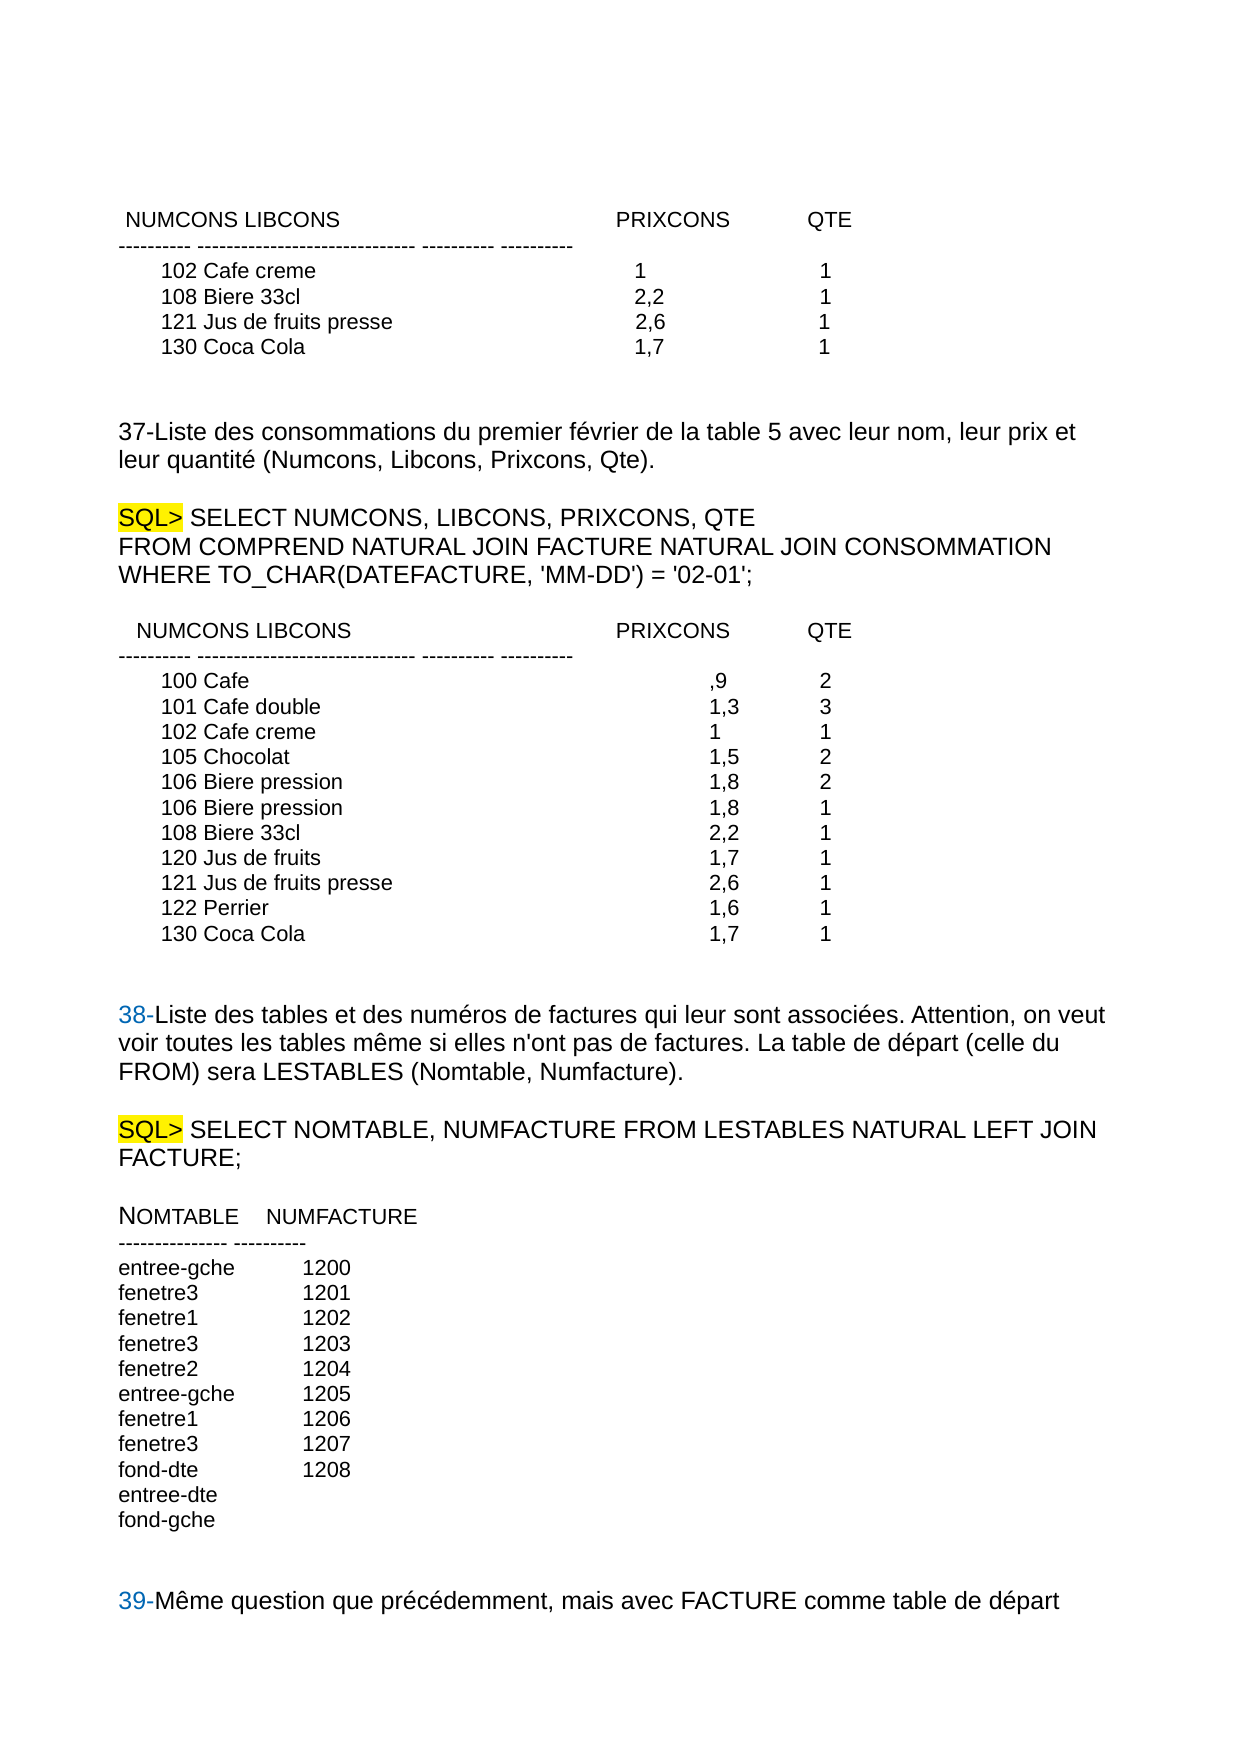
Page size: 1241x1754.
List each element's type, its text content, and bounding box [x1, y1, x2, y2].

text entree-gche 1205 [118, 1381, 1122, 1406]
text NUMCONS LIBCONS PRIXCONS QTE [118, 204, 1122, 233]
text 39-Même question que précédemment, mais avec FACTURE comme table de départ [118, 1586, 1122, 1615]
text 108 Biere 33cl 2,2 1 [118, 283, 1122, 309]
text fond-gche [118, 1507, 1122, 1532]
text fenetre3 1203 [118, 1330, 1122, 1356]
text --------------- ---------- [118, 1229, 1122, 1255]
text WHERE TO_CHAR(DATEFACTURE, 'MM-DD') = '02-01'; [118, 560, 1122, 589]
text 106 Biere pression 1,8 1 [118, 794, 1122, 819]
text 100 Cafe ,9 2 [118, 668, 1122, 693]
text NUMCONS LIBCONS PRIXCONS QTE [118, 618, 1122, 643]
text 130 Coca Cola 1,7 1 [118, 920, 1122, 946]
text ---------- ------------------------------ ---------- ---------- [118, 233, 1122, 258]
text 121 Jus de fruits presse 2,6 1 [118, 309, 1122, 334]
text entree-gche 1200 [118, 1255, 1122, 1280]
text 105 Chocolat 1,5 2 [118, 744, 1122, 769]
text 37-Liste des consommations du premier février de la table 5 avec leur nom, leur prix et leur quantité (Numcons, Libcons, Prixcons, Qte). [118, 417, 1122, 474]
text fenetre2 1204 [118, 1356, 1122, 1381]
text SQL> SELECT NOMTABLE, NUMFACTURE FROM LESTABLES NATURAL LEFT JOIN FACTURE; [118, 1114, 1122, 1172]
text entree-dte [118, 1482, 1122, 1507]
text 38-Liste des tables et des numéros de factures qui leur sont associées. Attention, on veut voir toutes les tables même si elles n'ont pas de factures. La table de départ (celle du FROM) sera LESTABLES (Nomtable, Numfacture). [118, 999, 1122, 1086]
text ---------- ------------------------------ ---------- ---------- [118, 643, 1122, 668]
text SQL> SELECT NUMCONS, LIBCONS, PRIXCONS, QTE [118, 503, 1122, 532]
text 122 Perrier 1,6 1 [118, 895, 1122, 920]
text fond-dte 1208 [118, 1456, 1122, 1482]
text fenetre1 1202 [118, 1305, 1122, 1330]
text fenetre3 1201 [118, 1280, 1122, 1305]
text 101 Cafe double 1,3 3 [118, 693, 1122, 719]
text 102 Cafe creme 1 1 [118, 719, 1122, 744]
text 102 Cafe creme 1 1 [118, 258, 1122, 283]
text FROM COMPREND NATURAL JOIN FACTURE NATURAL JOIN CONSOMMATION [118, 532, 1122, 560]
text 108 Biere 33cl 2,2 1 [118, 819, 1122, 845]
text 130 Coca Cola 1,7 1 [118, 334, 1122, 359]
text 106 Biere pression 1,8 2 [118, 769, 1122, 794]
text NOMTABLE NUMFACTURE [118, 1201, 1122, 1229]
text fenetre3 1207 [118, 1431, 1122, 1456]
text 120 Jus de fruits 1,7 1 [118, 845, 1122, 870]
text 121 Jus de fruits presse 2,6 1 [118, 870, 1122, 895]
text fenetre1 1206 [118, 1406, 1122, 1431]
